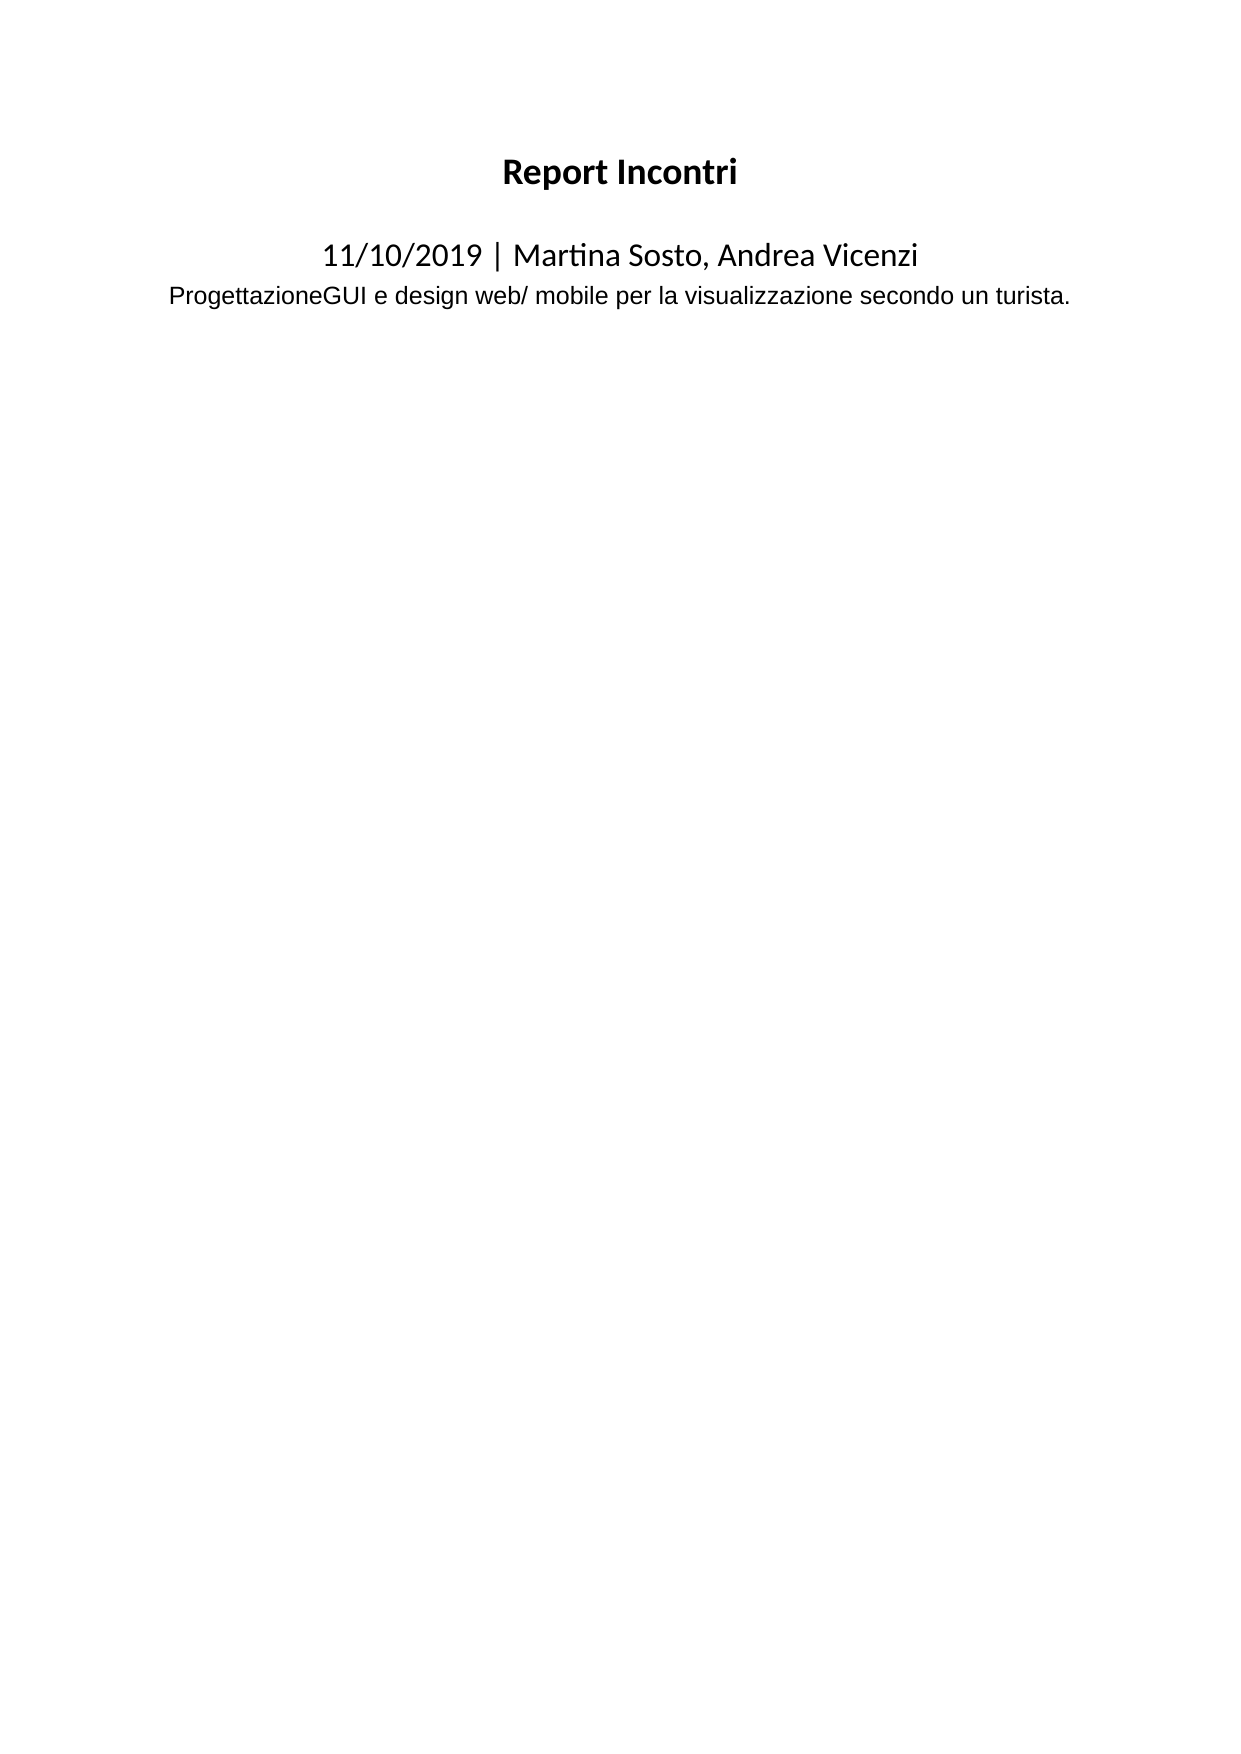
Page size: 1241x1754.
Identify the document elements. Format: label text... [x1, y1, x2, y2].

text Report Incontri [118, 148, 1122, 193]
text ProgettazioneGUI e design web/ mobile per la visualizzazione secondo un turista. [118, 281, 1122, 310]
text 11/10/2019 | Martina Sosto, Andrea Vicenzi [118, 234, 1122, 275]
